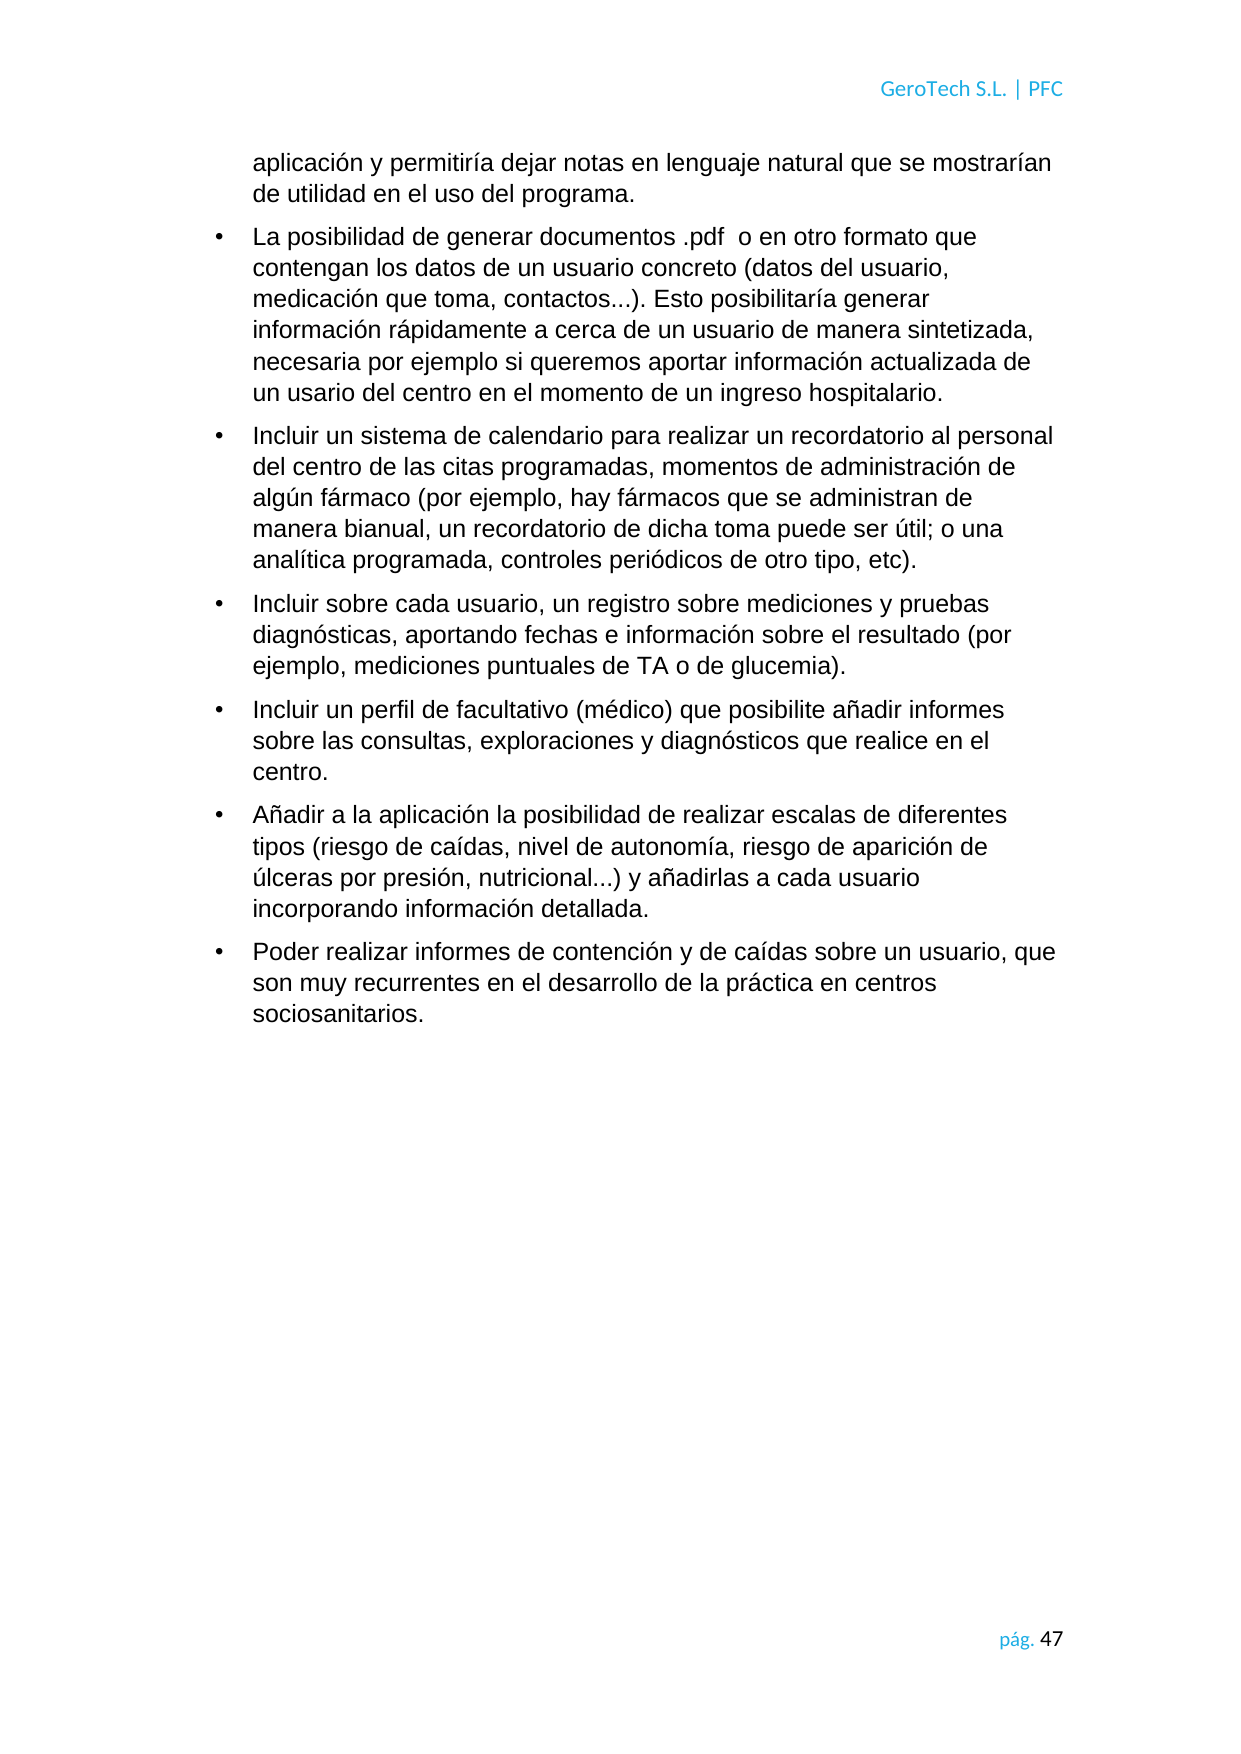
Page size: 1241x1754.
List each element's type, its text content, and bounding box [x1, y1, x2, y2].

list La posibilidad de generar documentos .pdf o en otro formato que contengan los datos de un usuario concreto (datos del usuario, medicación que toma, contactos...). Esto posibilitaría generar información rápidamente a cerca de un usuario de manera sintetizada, necesaria por ejemplo si queremos aportar información actualizada de un usario del centro en el momento de un ingreso hospitalario. [215, 222, 1063, 406]
list Añadir a la aplicación la posibilidad de realizar escalas de diferentes tipos (riesgo de caídas, nivel de autonomía, riesgo de aparición de úlceras por presión, nutricional...) y añadirlas a cada usuario incorporando información detallada. [215, 800, 1063, 922]
list Incluir un perfil de facultativo (médico) que posibilite añadir informes sobre las consultas, exploraciones y diagnósticos que realice en el centro. [215, 694, 1063, 786]
list Poder realizar informes de contención y de caídas sobre un usuario, que son muy recurrentes en el desarrollo de la práctica en centros sociosanitarios. [215, 937, 1063, 1028]
list Incluir sobre cada usuario, un registro sobre mediciones y pruebas diagnósticas, aportando fechas e información sobre el resultado (por ejemplo, mediciones puntuales de TA o de glucemia). [215, 589, 1063, 680]
list aplicación y permitiría dejar notas en lenguaje natural que se mostrarían de utilidad en el uso del programa. [215, 148, 1063, 207]
list Incluir un sistema de calendario para realizar un recordatorio al personal del centro de las citas programadas, momentos de administración de algún fármaco (por ejemplo, hay fármacos que se administran de manera bianual, un recordatorio de dicha toma puede ser útil; o una analítica programada, controles periódicos de otro tipo, etc). [215, 421, 1063, 574]
